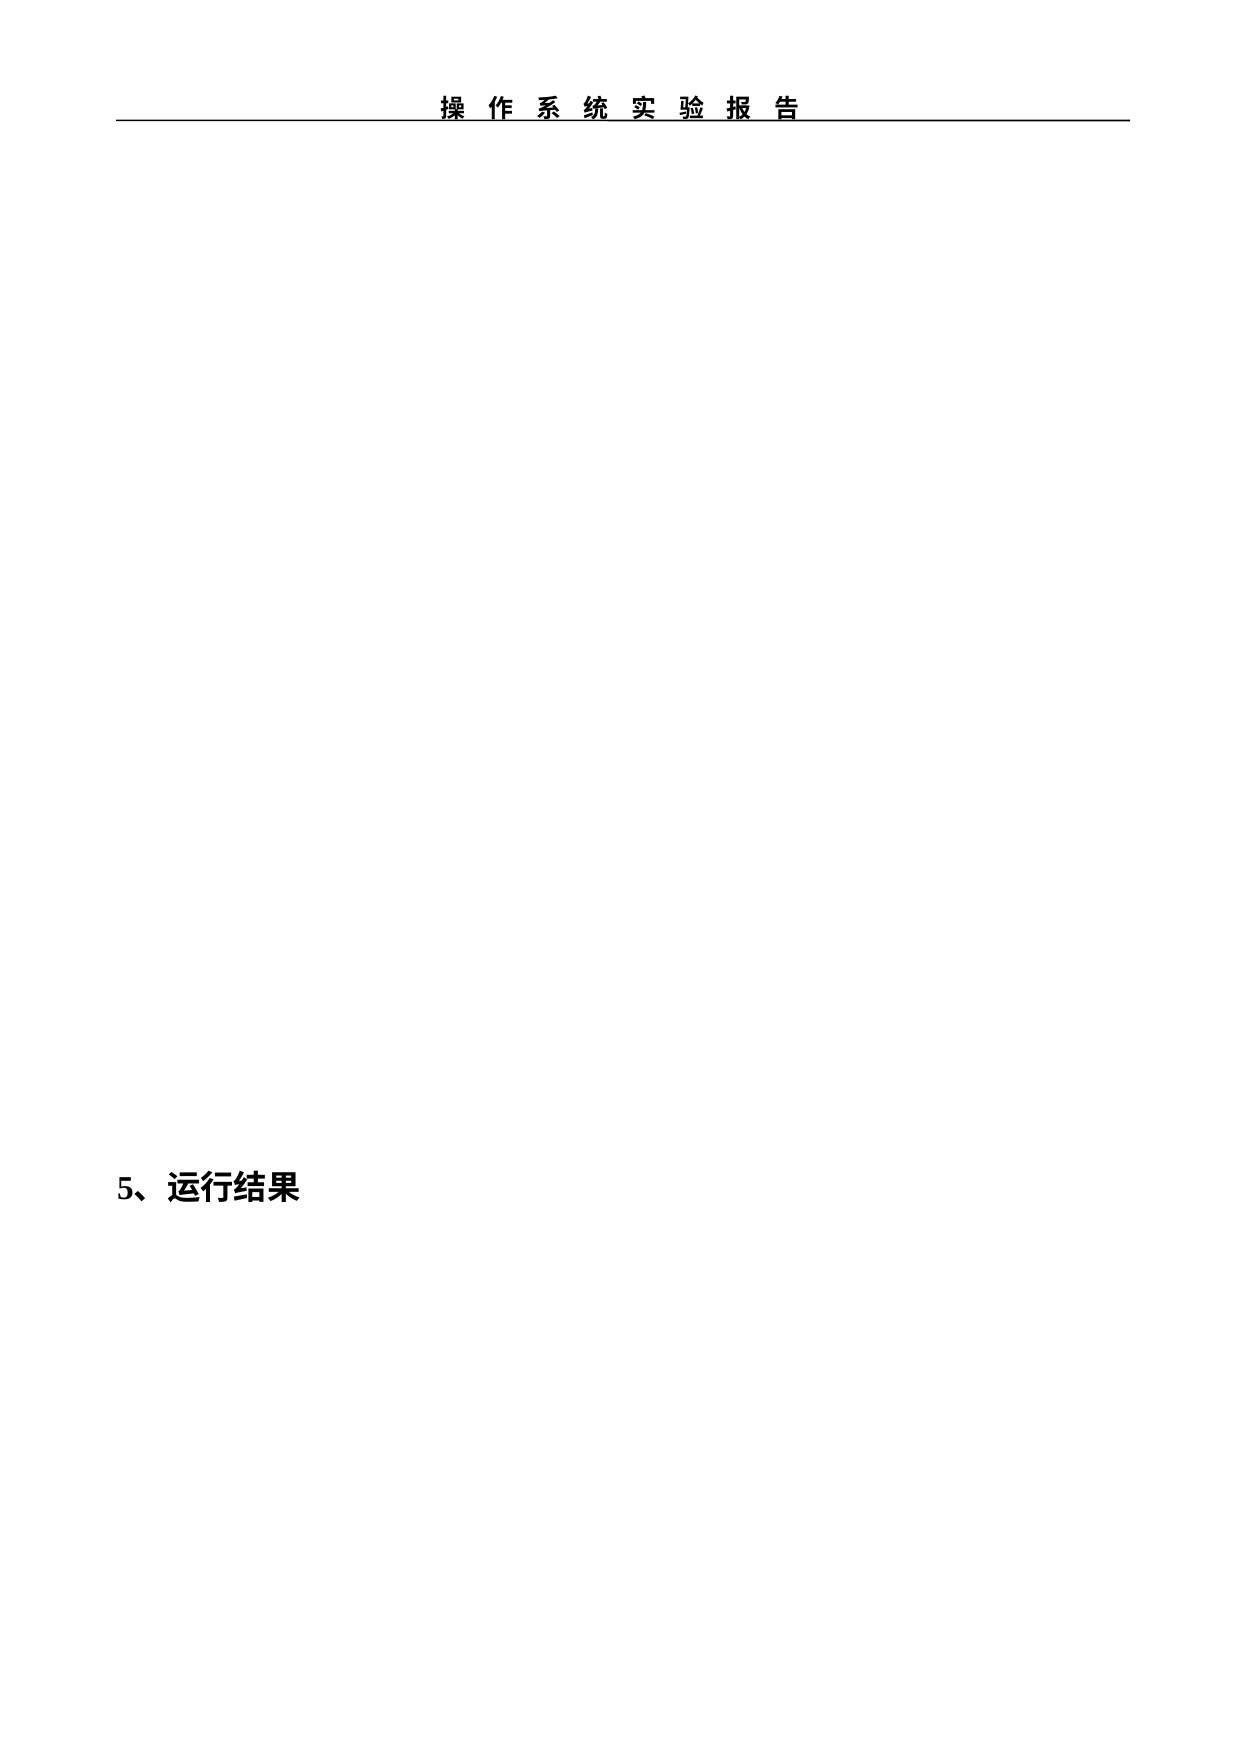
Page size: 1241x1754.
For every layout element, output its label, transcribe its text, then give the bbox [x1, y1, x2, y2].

list 运行结果 [117, 1153, 1123, 1218]
